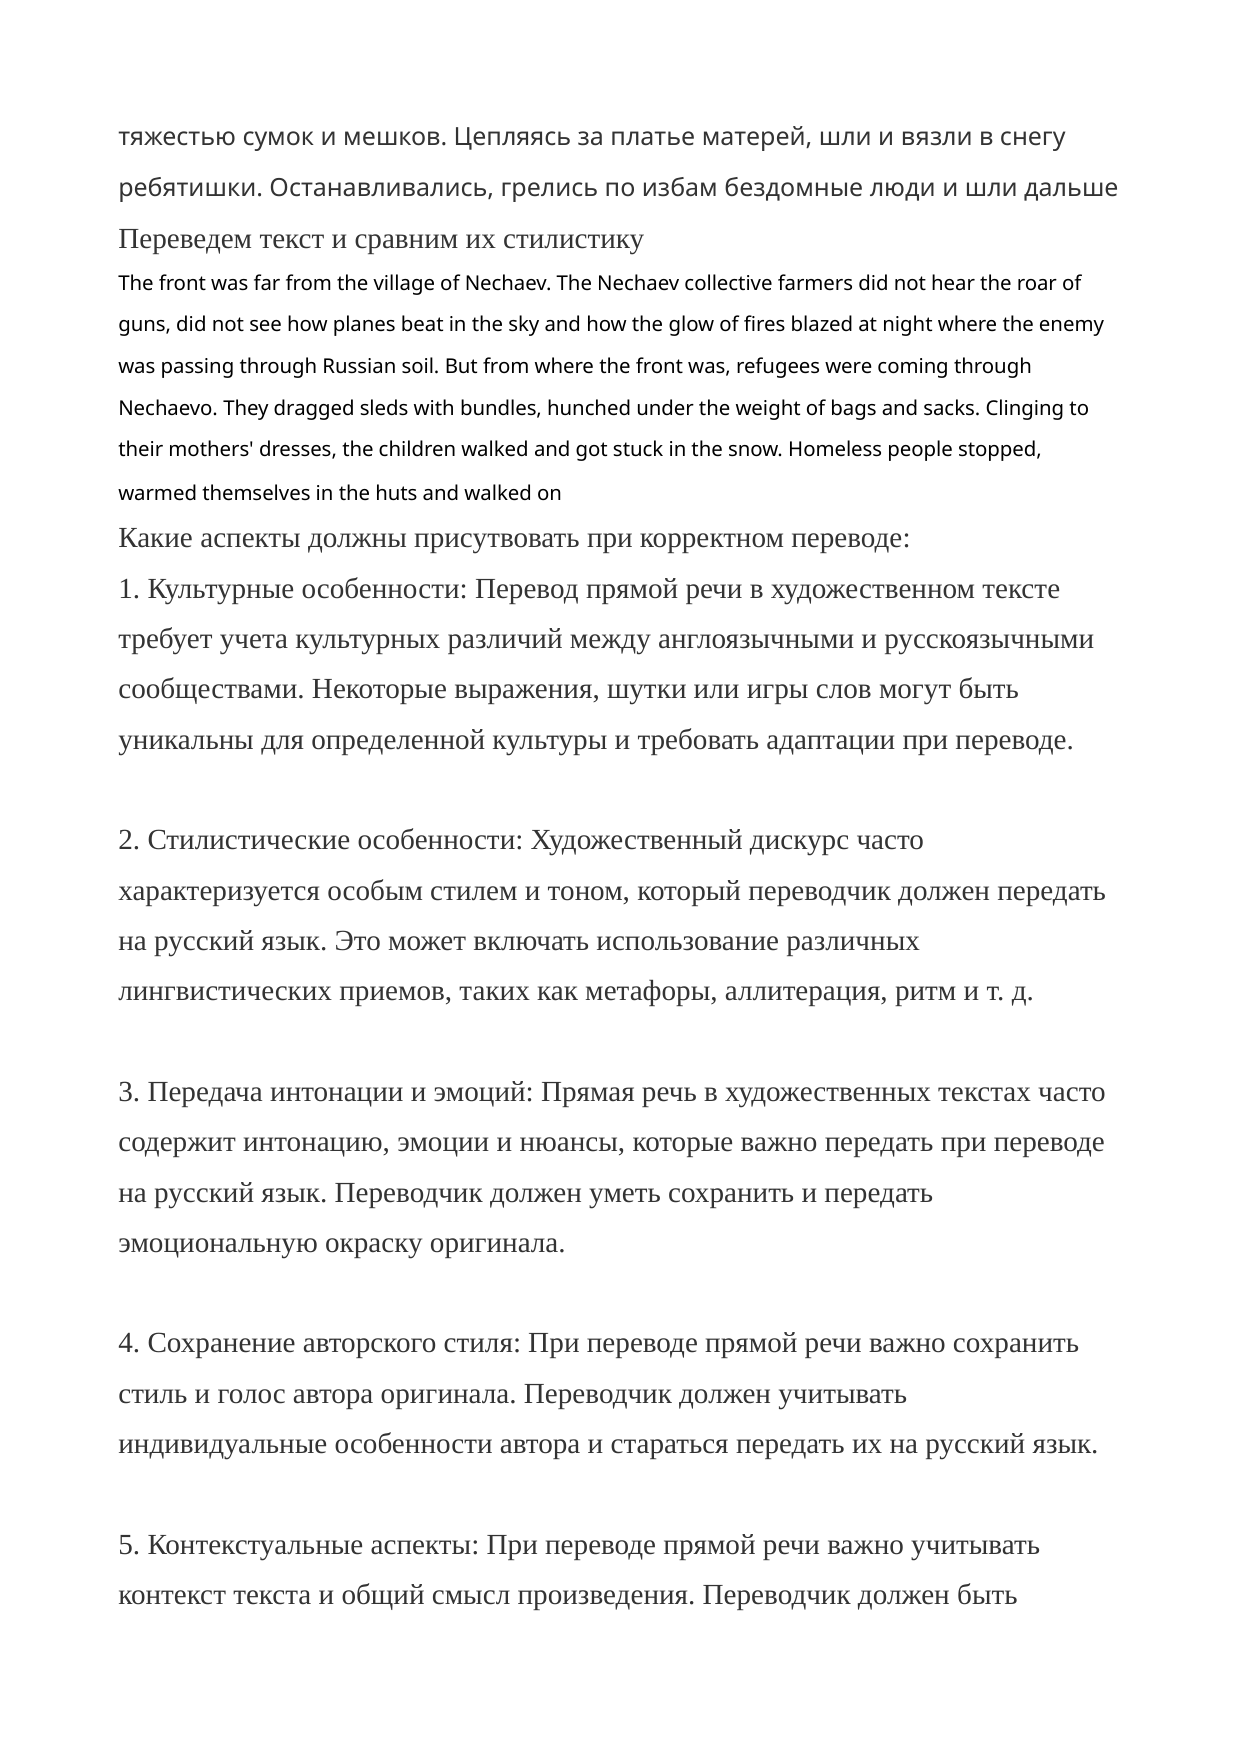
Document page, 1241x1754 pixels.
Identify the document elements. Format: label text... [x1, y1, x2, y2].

text 1. Культурные особенности: Перевод прямой речи в художественном тексте требует учета культурных различий между англоязычными и русскоязычными сообществами. Некоторые выражения, шутки или игры слов могут быть уникальны для определенной культуры и требовать адаптации при переводе. [118, 571, 1122, 755]
text тяжестью сумок и мешков. Цепляясь за платье матерей, шли и вязли в снегу ребятишки. Останавливались, грелись по избам бездомные люди и шли дальше [118, 118, 1122, 204]
text Какие аспекты должны присутвовать при корректном переводе: [118, 521, 1122, 554]
text 4. Сохранение авторского стиля: При переводе прямой речи важно сохранить стиль и голос автора оригинала. Переводчик должен учитывать индивидуальные особенности автора и стараться передать их на русский язык. [118, 1326, 1122, 1460]
text Переведем текст и сравним их стилистику The front was far from the village of Nechaev. The Nechaev collective farmers did not hear the roar of guns, did not see how planes beat in the sky and how the glow of fires blazed at night where the enemy was passing through Russian soil. But from where the front was, refugees were coming through Nechaevo. They dragged sleds with bundles, hunched under the weight of bags and sacks. Clinging to their mothers' dresses, the children walked and got stuck in the snow. Homeless people stopped, warmed themselves in the huts and walked on [118, 221, 1122, 506]
text 3. Передача интонации и эмоций: Прямая речь в художественных текстах часто содержит интонацию, эмоции и нюансы, которые важно передать при переводе на русский язык. Переводчик должен уметь сохранить и передать эмоциональную окраску оригинала. [118, 1074, 1122, 1258]
text 2. Стилистические особенности: Художественный дискурс часто характеризуется особым стилем и тоном, который переводчик должен передать на русский язык. Это может включать использование различных лингвистических приемов, таких как метафоры, аллитерация, ритм и т. д. [118, 822, 1122, 1007]
text 5. Контекстуальные аспекты: При переводе прямой речи важно учитывать контекст текста и общий смысл произведения. Переводчик должен быть [118, 1527, 1122, 1611]
